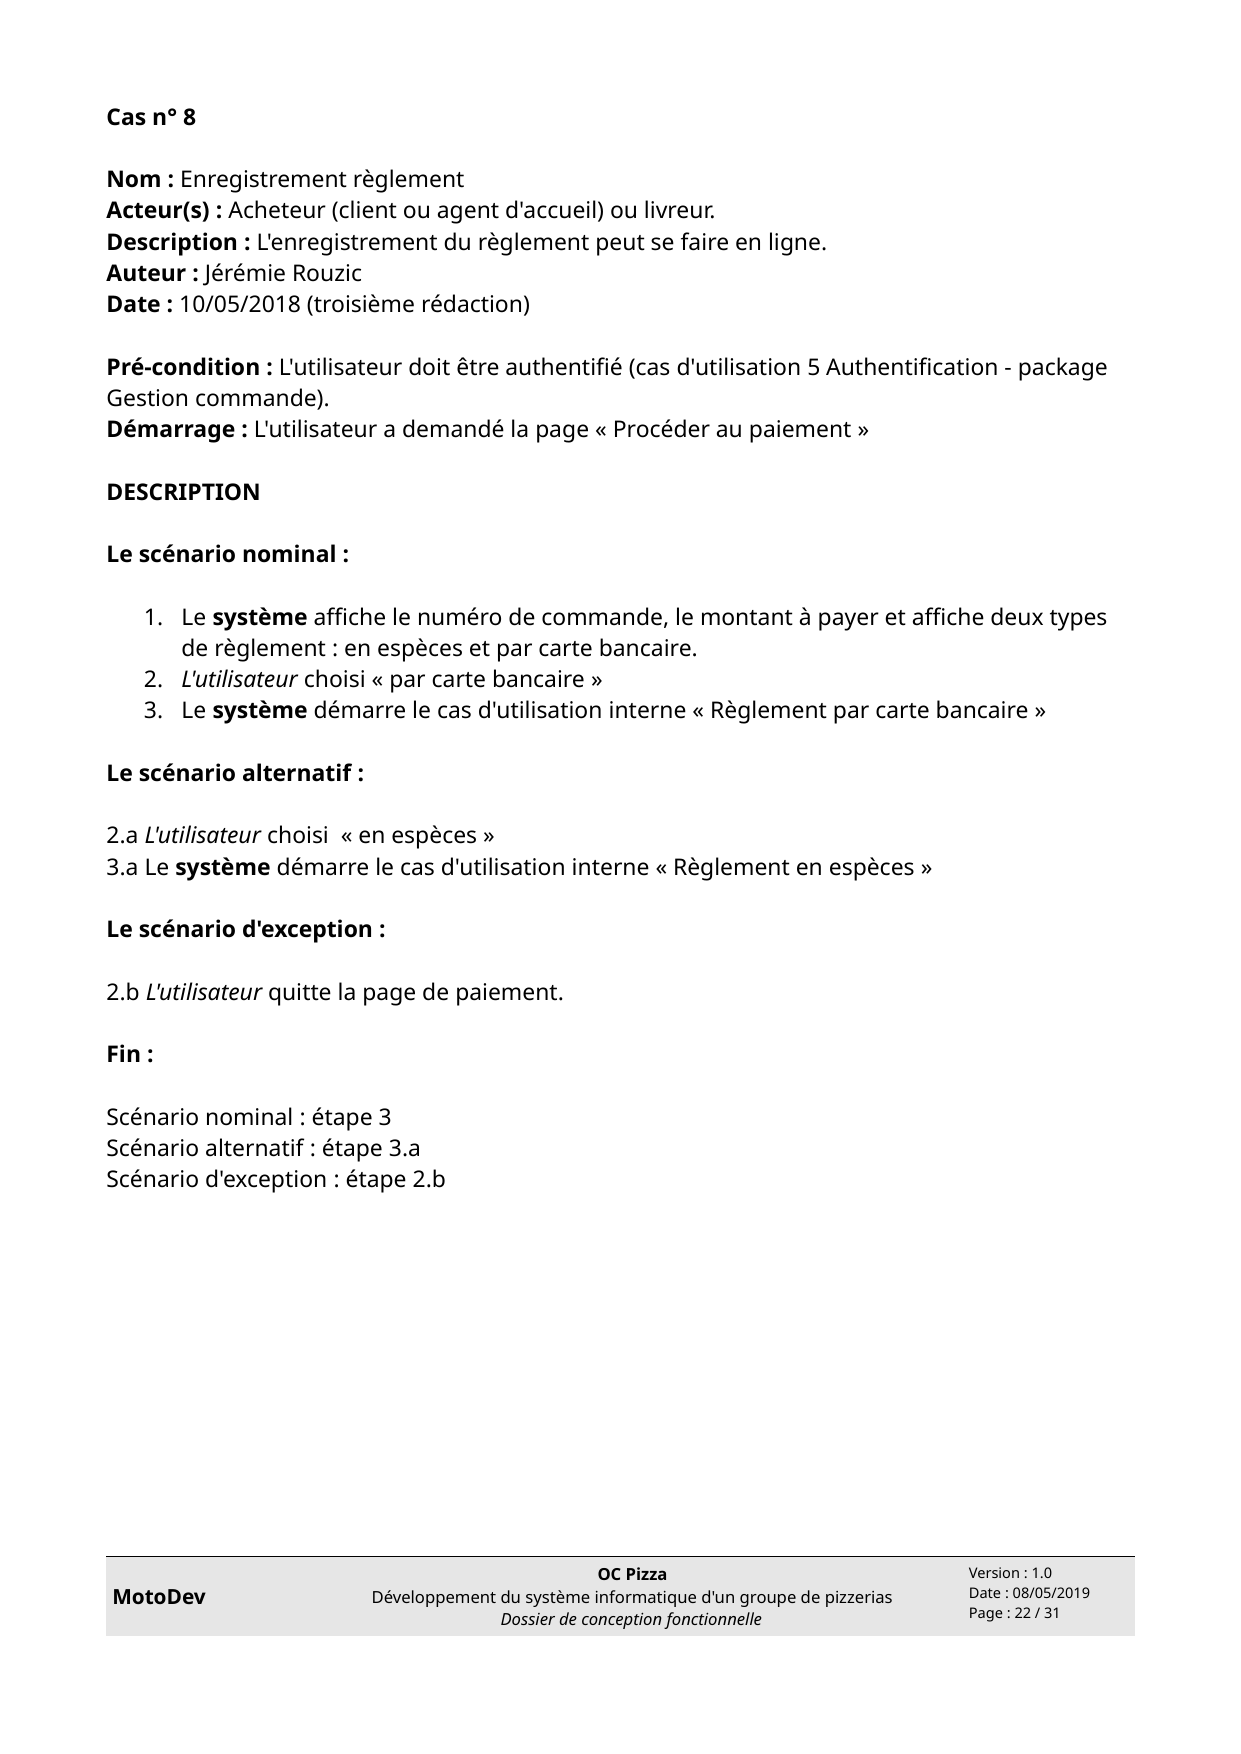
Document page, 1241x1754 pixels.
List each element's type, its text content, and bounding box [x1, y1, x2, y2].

text 2.a L'utilisateur choisi « en espèces » [106, 819, 1134, 850]
text Auteur : Jérémie Rouzic [106, 257, 1134, 288]
list Le système démarre le cas d'utilisation interne « Règlement par carte bancaire » [144, 694, 1134, 725]
text DESCRIPTION [106, 475, 1134, 507]
text Scénario d'exception : étape 2.b [106, 1163, 1134, 1194]
text Pré-condition : L'utilisateur doit être authentifié (cas d'utilisation 5 Authentification - package Gestion commande). [106, 350, 1134, 413]
text Nom : Enregistrement règlement [106, 163, 1134, 194]
text Cas n° 8 [106, 100, 1134, 132]
text Le scénario d'exception : [106, 913, 1134, 944]
text Description : L'enregistrement du règlement peut se faire en ligne. [106, 225, 1134, 257]
text Fin : [106, 1038, 1134, 1069]
list Le système affiche le numéro de commande, le montant à payer et affiche deux types de règlement : en espèces et par carte bancaire. [144, 600, 1134, 663]
text Scénario nominal : étape 3 [106, 1100, 1134, 1132]
text Le scénario alternatif : [106, 757, 1134, 788]
text Acteur(s) : Acheteur (client ou agent d'accueil) ou livreur. [106, 194, 1134, 225]
text Démarrage : L'utilisateur a demandé la page « Procéder au paiement » [106, 413, 1134, 444]
text 3.a Le système démarre le cas d'utilisation interne « Règlement en espèces » [106, 850, 1134, 882]
text Le scénario nominal : [106, 538, 1134, 569]
text Date : 10/05/2018 (troisième rédaction) [106, 288, 1134, 319]
text Scénario alternatif : étape 3.a [106, 1132, 1134, 1163]
list L'utilisateur choisi « par carte bancaire » [144, 663, 1134, 694]
text 2.b L'utilisateur quitte la page de paiement. [106, 975, 1134, 1007]
